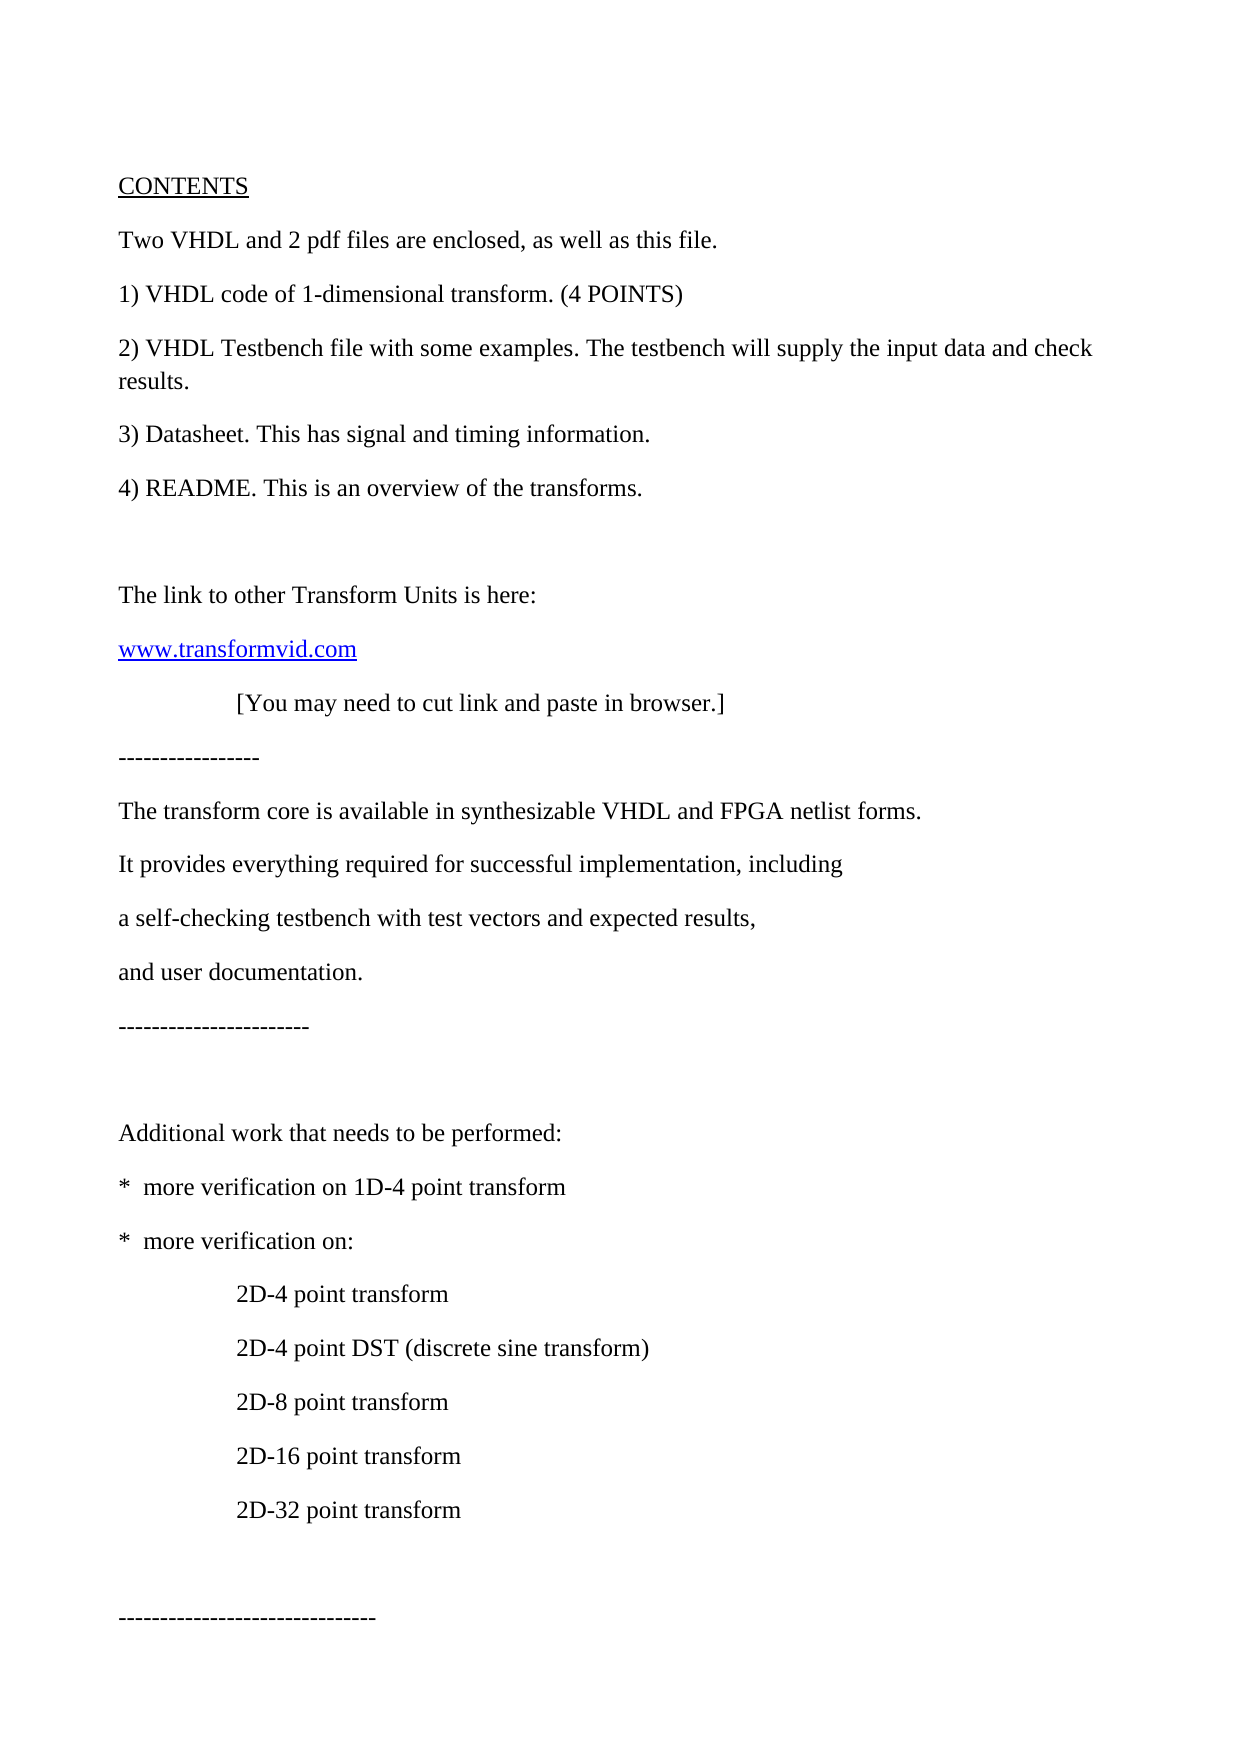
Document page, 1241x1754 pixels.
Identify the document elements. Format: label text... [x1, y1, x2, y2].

text * more verification on 1D-4 point transform [118, 1172, 1122, 1201]
text The transform core is available in synthesizable VHDL and FPGA netlist forms. [118, 796, 1122, 824]
text ----------------------- [118, 1011, 1122, 1040]
text Two VHDL and 2 pdf files are enclosed, as well as this file. [118, 225, 1122, 254]
text ------------------------------- [118, 1602, 1122, 1631]
text It provides everything required for successful implementation, including [118, 849, 1122, 878]
text 2D-4 point DST (discrete sine transform) [118, 1333, 1122, 1362]
text [You may need to cut link and paste in browser.] [118, 688, 1122, 717]
text 4) README. This is an overview of the transforms. [118, 473, 1122, 502]
text CONTENTS [118, 171, 1122, 200]
text 2D-16 point transform [118, 1441, 1122, 1470]
text The link to other Transform Units is here: [118, 580, 1122, 609]
text 2D-4 point transform [118, 1279, 1122, 1308]
text and user documentation. [118, 957, 1122, 986]
text 2D-32 point transform [118, 1495, 1122, 1524]
text Additional work that needs to be performed: [118, 1118, 1122, 1147]
text 2) VHDL Testbench file with some examples. The testbench will supply the input data and check results. [118, 333, 1122, 394]
text ----------------- [118, 742, 1122, 771]
text 3) Datasheet. This has signal and timing information. [118, 419, 1122, 448]
text 1) VHDL code of 1-dimensional transform. (4 POINTS) [118, 279, 1122, 308]
text * more verification on: [118, 1226, 1122, 1254]
text a self-checking testbench with test vectors and expected results, [118, 903, 1122, 932]
text 2D-8 point transform [118, 1387, 1122, 1416]
text www.transformvid.com [118, 634, 1122, 663]
